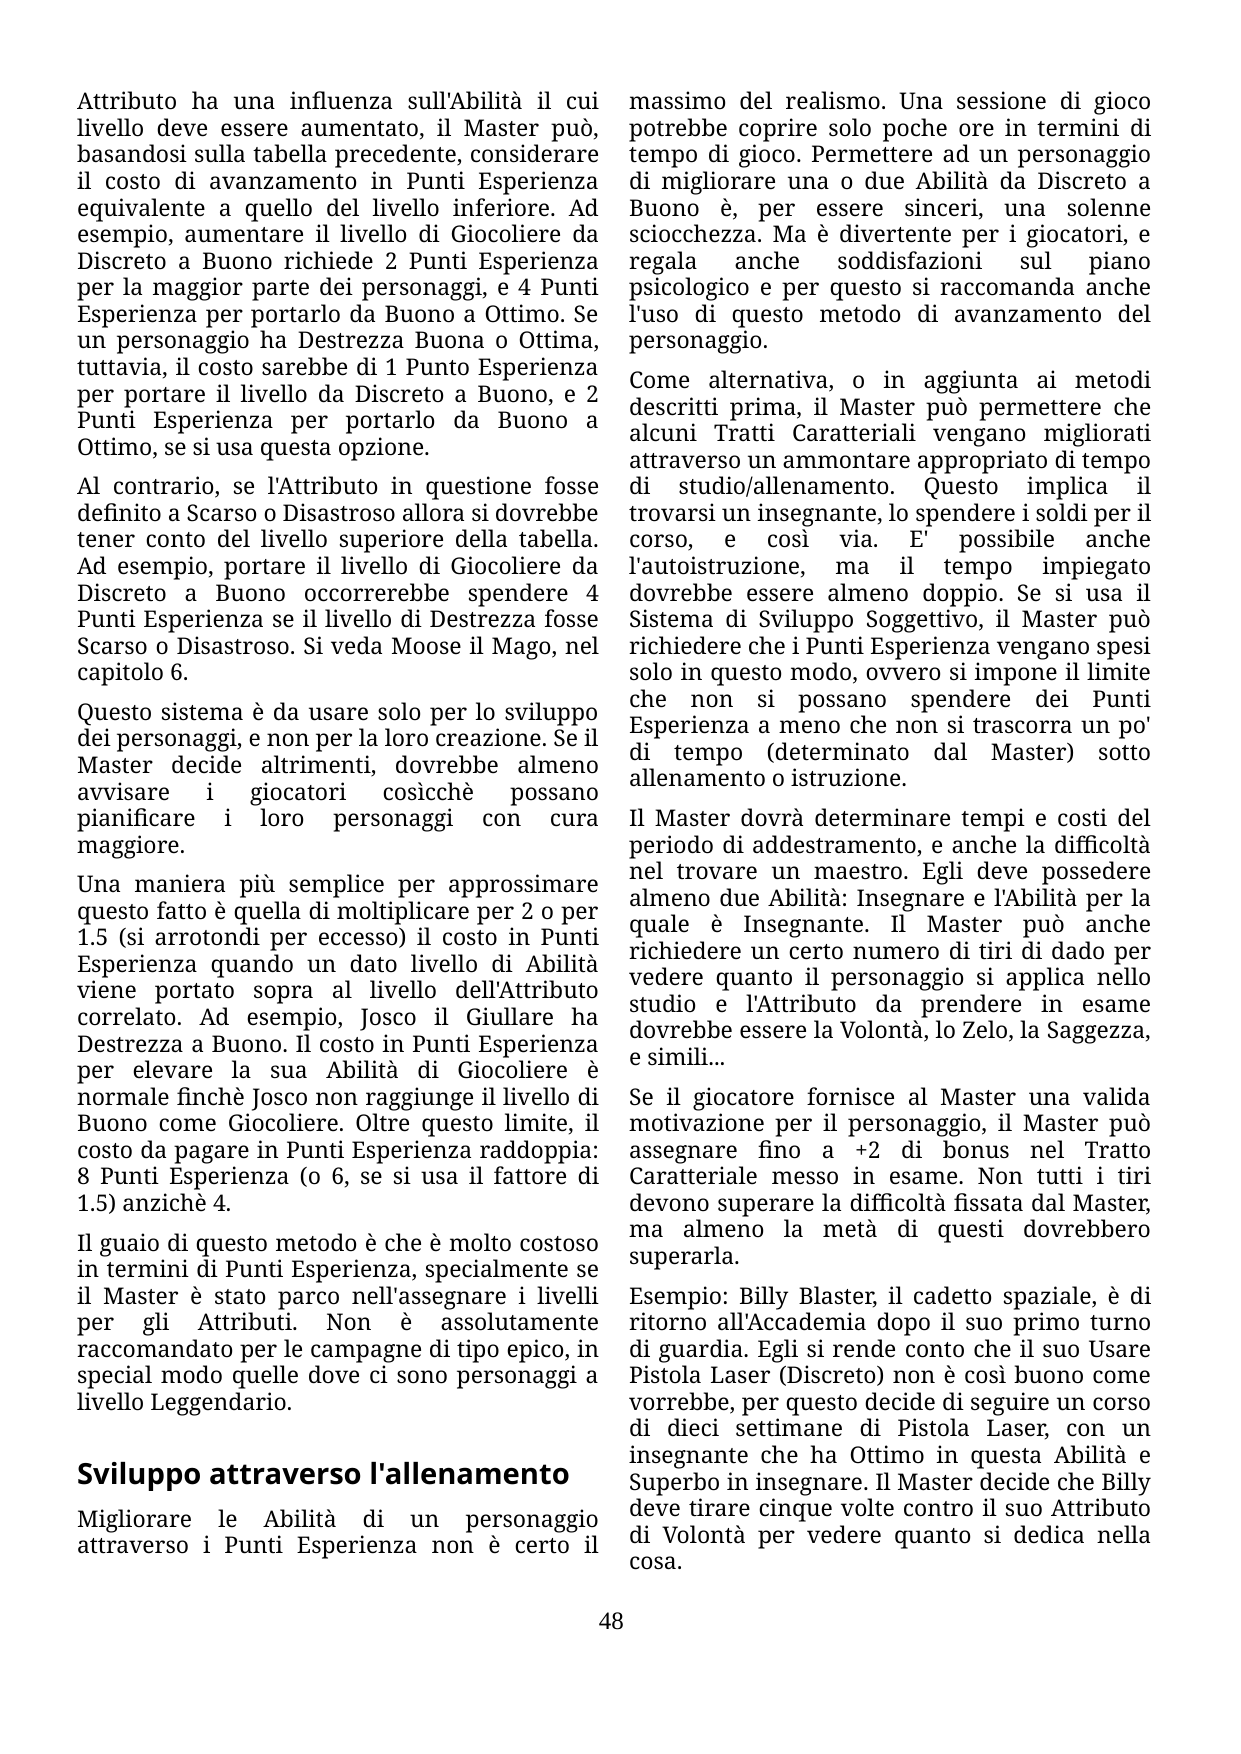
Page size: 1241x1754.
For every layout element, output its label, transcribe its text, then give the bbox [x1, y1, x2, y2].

text Una maniera più semplice per approssimare questo fatto è quella di moltiplicare per 2 o per 1.5 (si arrotondi per eccesso) il costo in Punti Esperienza quando un dato livello di Abilità viene portato sopra al livello dell'Attributo correlato. Ad esempio, Josco il Giullare ha Destrezza a Buono. Il costo in Punti Esperienza per elevare la sua Abilità di Giocoliere è normale finchè Josco non raggiunge il livello di Buono come Giocoliere. Oltre questo limite, il costo da pagare in Punti Esperienza raddoppia: 8 Punti Esperienza (o 6, se si usa il fattore di 1.5) anzichè 4. [77, 871, 599, 1217]
text massimo del realismo. Una sessione di gioco potrebbe coprire solo poche ore in termini di tempo di gioco. Permettere ad un personaggio di migliorare una o due Abilità da Discreto a Buono è, per essere sinceri, una solenne sciocchezza. Ma è divertente per i giocatori, e regala anche soddisfazioni sul piano psicologico e per questo si raccomanda anche l'uso di questo metodo di avanzamento del personaggio. [629, 88, 1152, 354]
text Come alternativa, o in aggiunta ai metodi descritti prima, il Master può permettere che alcuni Tratti Caratteriali vengano migliorati attraverso un ammontare appropriato di tempo di studio/allenamento. Questo implica il trovarsi un insegnante, lo spendere i soldi per il corso, e così via. E' possibile anche l'autoistruzione, ma il tempo impiegato dovrebbe essere almeno doppio. Se si usa il Sistema di Sviluppo Soggettivo, il Master può richiedere che i Punti Esperienza vengano spesi solo in questo modo, ovvero si impone il limite che non si possano spendere dei Punti Esperienza a meno che non si trascorra un po' di tempo (determinato dal Master) sotto allenamento o istruzione. [629, 367, 1152, 792]
text Migliorare le Abilità di un personaggio attraverso i Punti Esperienza non è certo il [77, 1506, 599, 1559]
text Il guaio di questo metodo è che è molto costoso in termini di Punti Esperienza, specialmente se il Master è stato parco nell'assegnare i livelli per gli Attributi. Non è assolutamente raccomandato per le campagne di tipo epico, in special modo quelle dove ci sono personaggi a livello Leggendario. [77, 1230, 599, 1416]
text Al contrario, se l'Attributo in questione fosse definito a Scarso o Disastroso allora si dovrebbe tener conto del livello superiore della tabella. Ad esempio, portare il livello di Giocoliere da Discreto a Buono occorrerebbe spendere 4 Punti Esperienza se il livello di Destrezza fosse Scarso o Disastroso. Si veda Moose il Mago, nel capitolo 6. [77, 473, 599, 686]
text Attributo ha una influenza sull'Abilità il cui livello deve essere aumentato, il Master può, basandosi sulla tabella precedente, considerare il costo di avanzamento in Punti Esperienza equivalente a quello del livello inferiore. Ad esempio, aumentare il livello di Giocoliere da Discreto a Buono richiede 2 Punti Esperienza per la maggior parte dei personaggi, e 4 Punti Esperienza per portarlo da Buono a Ottimo. Se un personaggio ha Destrezza Buona o Ottima, tuttavia, il costo sarebbe di 1 Punto Esperienza per portare il livello da Discreto a Buono, e 2 Punti Esperienza per portarlo da Buono a Ottimo, se si usa questa opzione. [77, 88, 599, 460]
subtitle Sviluppo attraverso l'allenamento [77, 1454, 599, 1493]
text Il Master dovrà determinare tempi e costi del periodo di addestramento, e anche la difficoltà nel trovare un maestro. Egli deve possedere almeno due Abilità: Insegnare e l'Abilità per la quale è Insegnante. Il Master può anche richiedere un certo numero di tiri di dado per vedere quanto il personaggio si applica nello studio e l'Attributo da prendere in esame dovrebbe essere la Volontà, lo Zelo, la Saggezza, e simili... [629, 805, 1152, 1071]
text Se il giocatore fornisce al Master una valida motivazione per il personaggio, il Master può assegnare fino a +2 di bonus nel Tratto Caratteriale messo in esame. Non tutti i tiri devono superare la difficoltà fissata dal Master, ma almeno la metà di questi dovrebbero superarla. [629, 1084, 1152, 1270]
text Esempio: Billy Blaster, il cadetto spaziale, è di ritorno all'Accademia dopo il suo primo turno di guardia. Egli si rende conto che il suo Usare Pistola Laser (Discreto) non è così buono come vorrebbe, per questo decide di seguire un corso di dieci settimane di Pistola Laser, con un insegnante che ha Ottimo in questa Abilità e Superbo in insegnare. Il Master decide che Billy deve tirare cinque volte contro il suo Attributo di Volontà per vedere quanto si dedica nella cosa. [629, 1283, 1152, 1575]
text Questo sistema è da usare solo per lo sviluppo dei personaggi, e non per la loro creazione. Se il Master decide altrimenti, dovrebbe almeno avvisare i giocatori cosìcchè possano pianificare i loro personaggi con cura maggiore. [77, 699, 599, 858]
